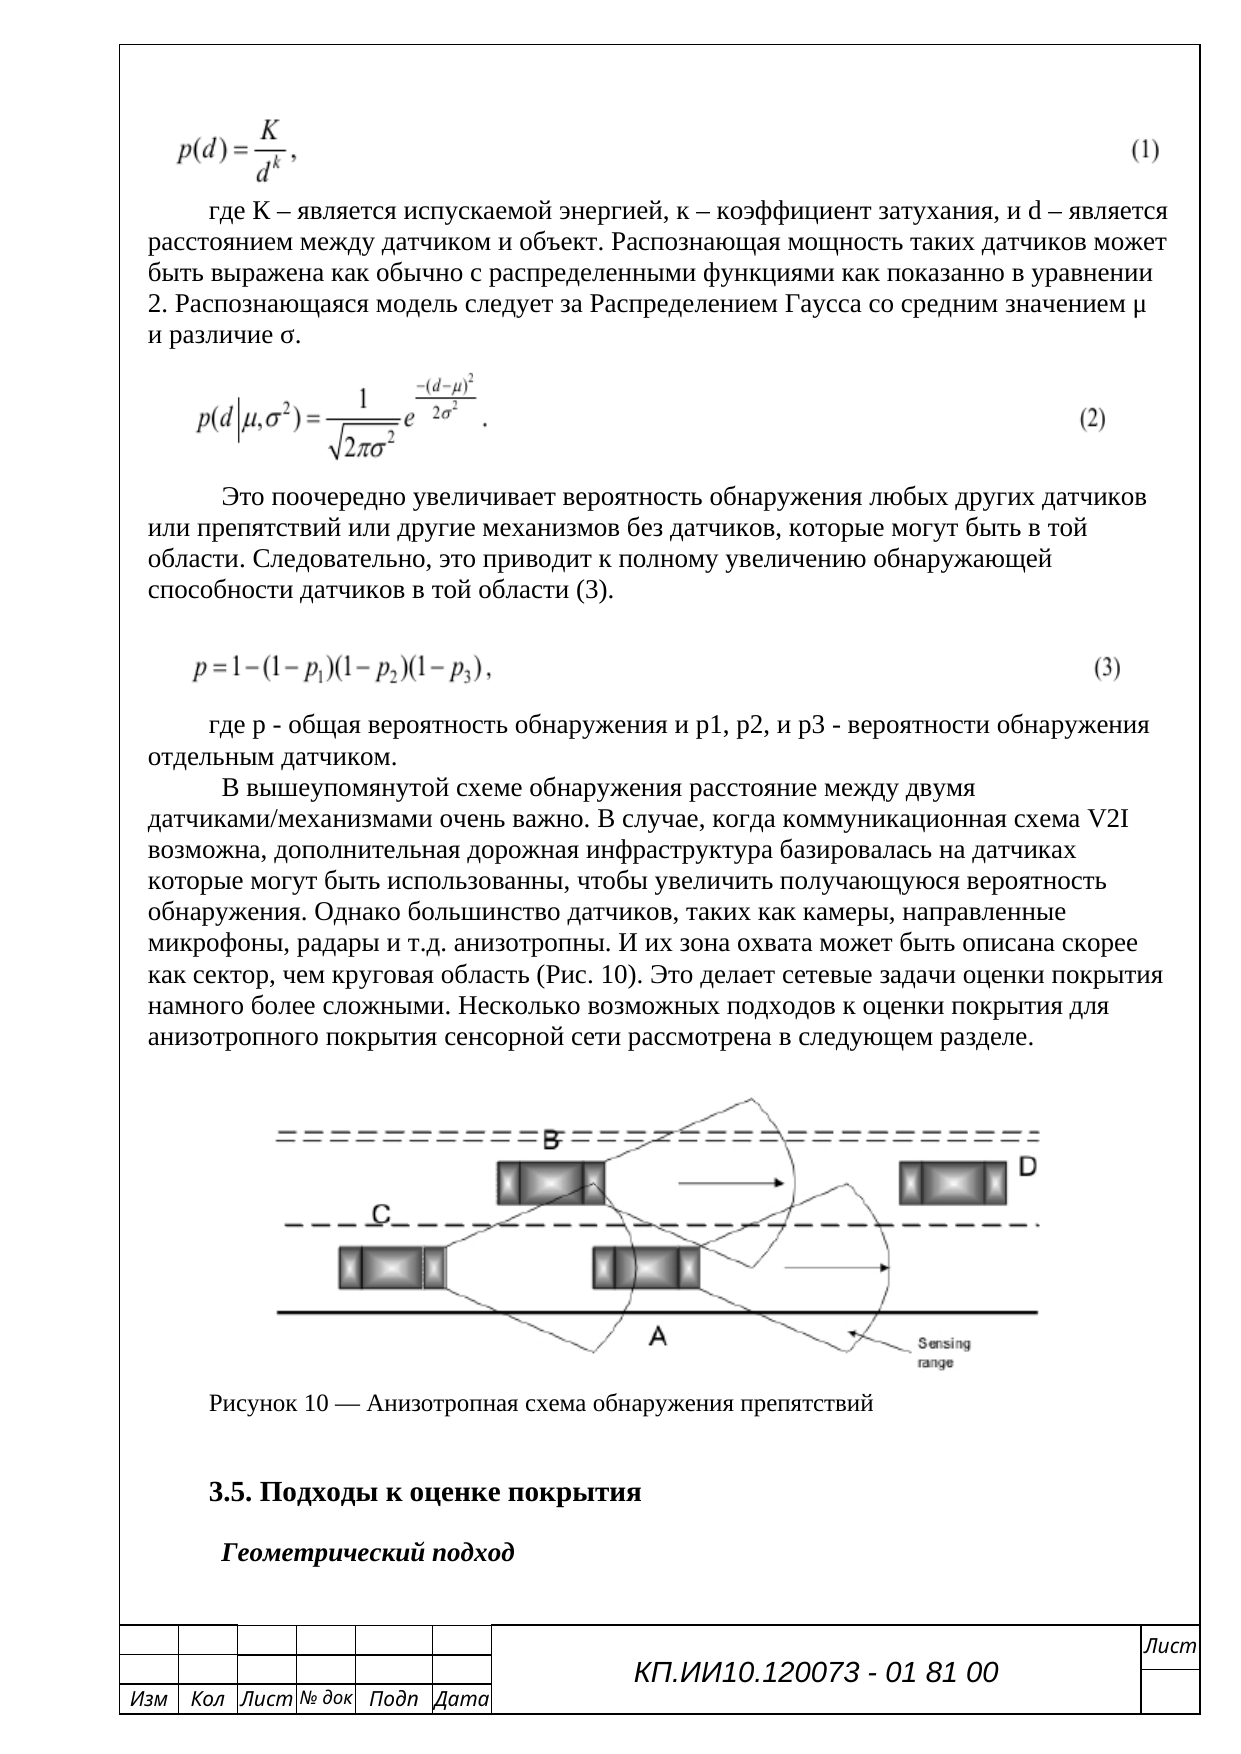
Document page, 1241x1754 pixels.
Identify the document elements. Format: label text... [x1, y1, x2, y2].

text Это поочередно увеличивает вероятность обнаружения любых других датчиков или препятствий или другие механизмов без датчиков, которые могут быть в той области. Следовательно, это приводит к полному увеличению обнаружающей способности датчиков в той области (3). [148, 349, 1169, 605]
picture [192, 349, 1125, 481]
picture [183, 633, 1134, 709]
text В вышеупомянутой схеме обнаружения расстояние между двумя датчиками/механизмами очень важно. В случае, когда коммуникационная схема V2I возможна, дополнительная дорожная инфраструктура базировалась на датчиках которые могут быть использованны, чтобы увеличить получающуюся вероятность обнаружения. Однако большинство датчиков, таких как камеры, направленные микрофоны, радары и т.д. анизотропны. И их зона охвата может быть описана скорее как сектор, чем круговая область (Рис. 10). Это делает сетевые задачи оценки покрытия намного более сложными. Несколько возможных подходов к оценки покрытия для анизотропного покрытия сенсорной сети рассмотрена в следующем разделе. [148, 771, 1169, 1051]
text Рисунок 10 — Анизотропная схема обнаружения препятствий [148, 1080, 1169, 1416]
picture [164, 95, 1175, 194]
text 3.5. Подходы к оценке покрытия [148, 1474, 1169, 1507]
text где К – является испускаемой энергией, к – коэффициент затухания, и d – является расстоянием между датчиком и объект. Распознающая мощность таких датчиков может быть выражена как обычно с распределенными функциями как показанно в уравнении 2. Распознающаяся модель следует за Распределением Гаусса со средним значением μ и различие σ. [148, 95, 1169, 349]
picture [238, 1080, 1079, 1388]
text Геометрический подход [148, 1536, 1169, 1567]
text где p - общая вероятность обнаружения и p1, p2, и p3 - вероятности обнаружения отдельным датчиком. [148, 633, 1169, 771]
